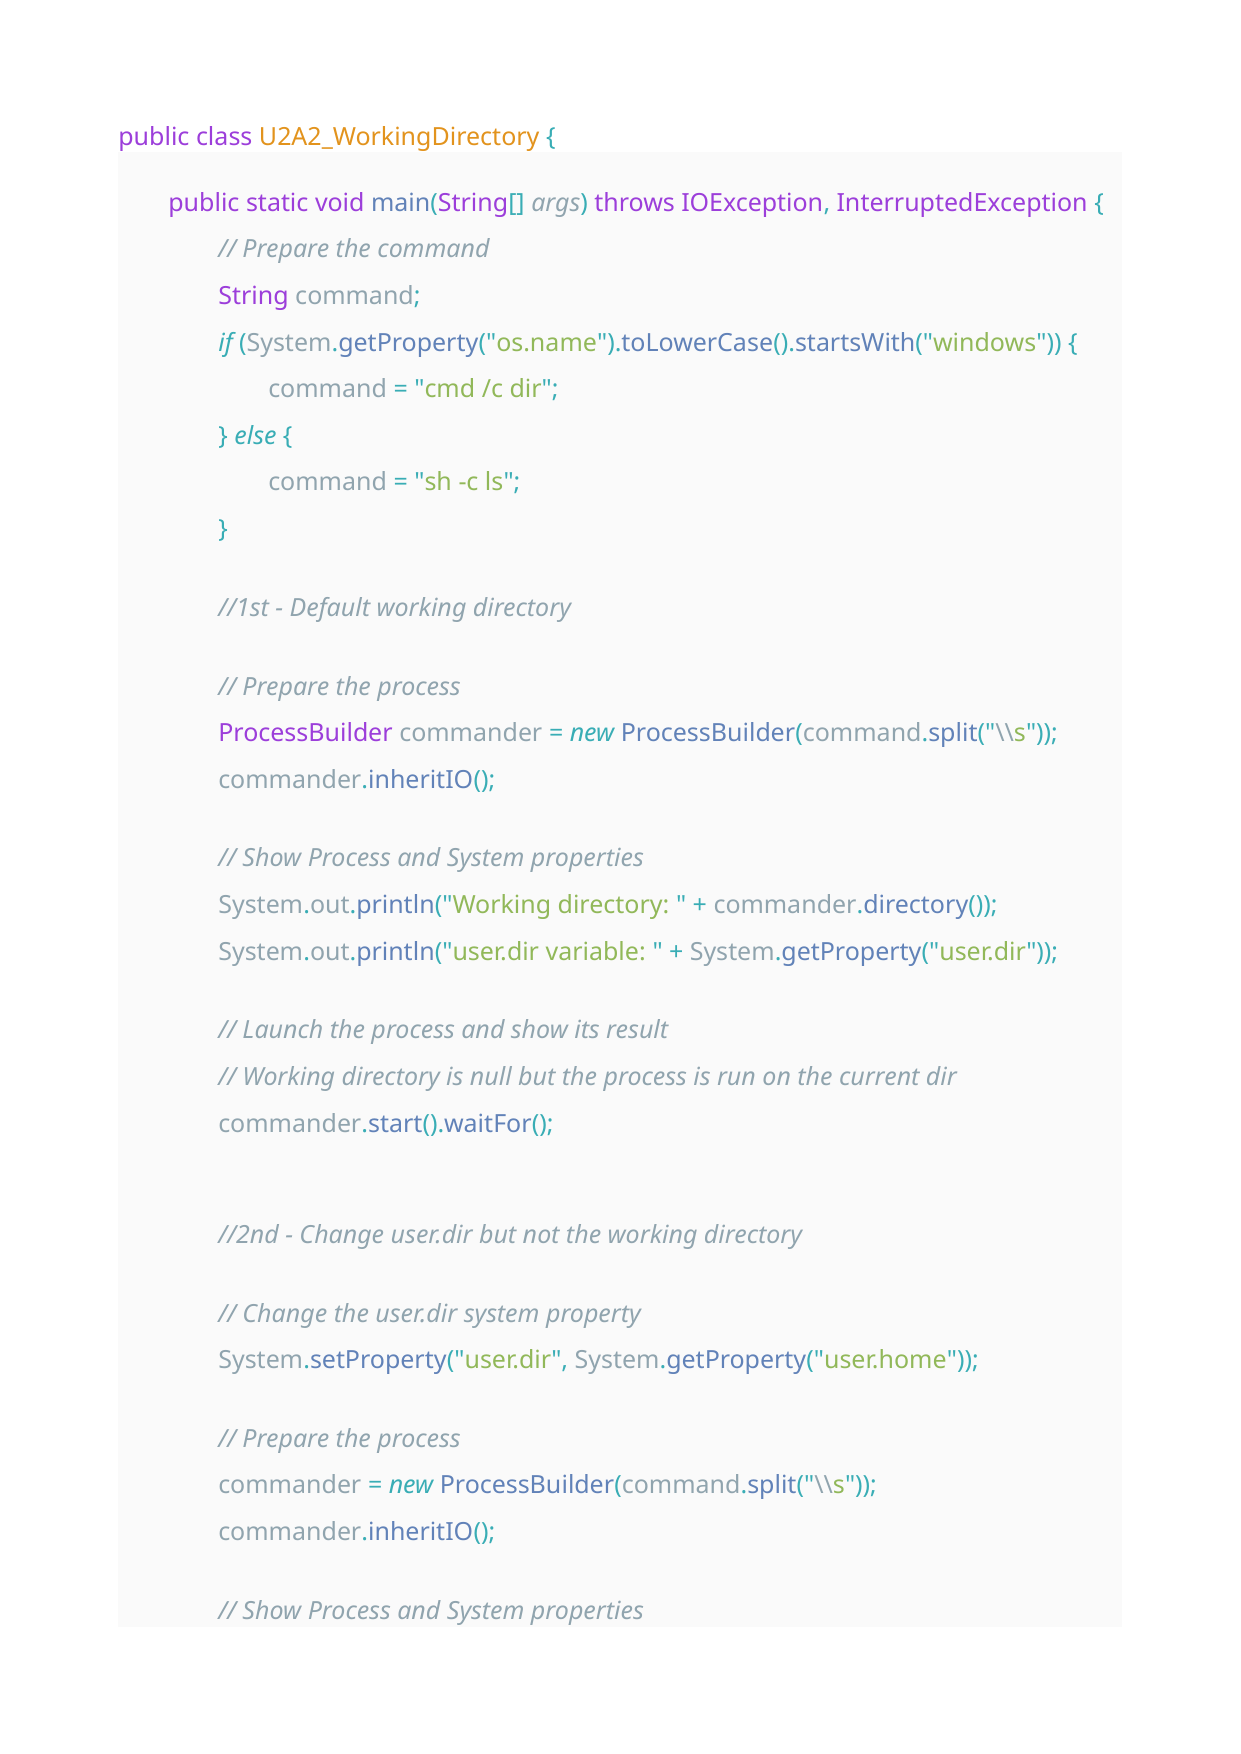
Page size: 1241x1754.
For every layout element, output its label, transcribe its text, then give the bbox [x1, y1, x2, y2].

text command = "sh -c ls"; [118, 464, 1122, 498]
text // Launch the process and show its result [118, 1012, 1122, 1046]
text // Prepare the process [118, 1421, 1122, 1455]
text } else { [118, 417, 1122, 451]
text ProcessBuilder commander = new ProcessBuilder(command.split("\\s")); [118, 715, 1122, 749]
text commander.inheritIO(); [118, 761, 1122, 795]
text //1st - Default working directory [118, 589, 1122, 623]
text if (System.getProperty("os.name").toLowerCase().startsWith("windows")) { [118, 324, 1122, 358]
text // Prepare the command [118, 231, 1122, 265]
text // Change the user.dir system property [118, 1295, 1122, 1329]
text System.out.println("Working directory: " + commander.directory()); [118, 887, 1122, 921]
text //2nd - Change user.dir but not the working directory [118, 1216, 1122, 1250]
text // Prepare the process [118, 668, 1122, 702]
text commander.inheritIO(); [118, 1514, 1122, 1548]
text System.setProperty("user.dir", System.getProperty("user.home")); [118, 1342, 1122, 1376]
text System.out.println("user.dir variable: " + System.getProperty("user.dir")); [118, 933, 1122, 967]
text public class U2A2_WorkingDirectory { [118, 118, 1122, 152]
text } [118, 510, 1122, 544]
text public static void main(String[] args) throws IOException, InterruptedException { [118, 184, 1122, 218]
text // Working directory is null but the process is run on the current dir [118, 1059, 1122, 1093]
text String command; [118, 278, 1122, 312]
text // Show Process and System properties [118, 1593, 1122, 1627]
text commander = new ProcessBuilder(command.split("\\s")); [118, 1467, 1122, 1501]
text command = "cmd /c dir"; [118, 371, 1122, 405]
text // Show Process and System properties [118, 840, 1122, 874]
text commander.start().waitFor(); [118, 1105, 1122, 1139]
